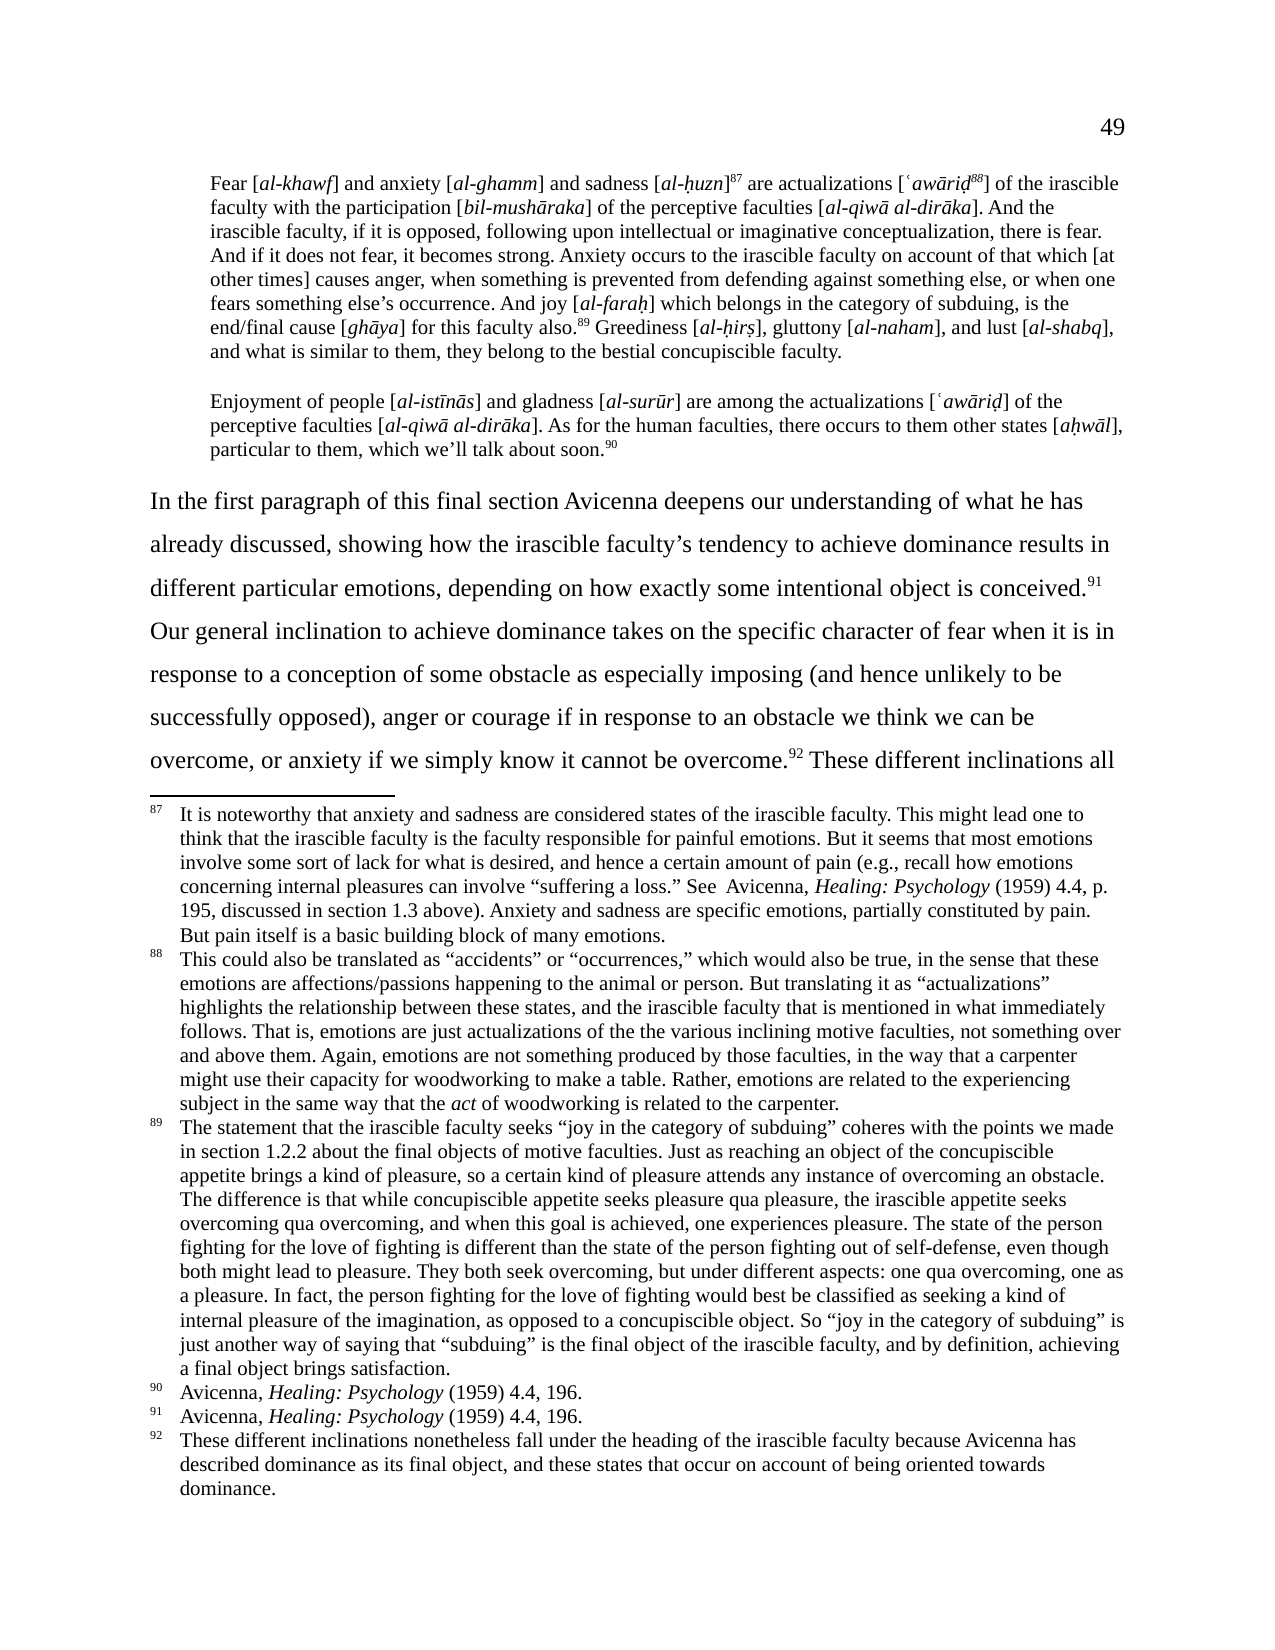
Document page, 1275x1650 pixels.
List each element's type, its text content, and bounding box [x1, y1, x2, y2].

text These different inclinations nonetheless fall under the heading of the irascible faculty because Avicenna has described dominance as its final object, and these states that occur on account of being oriented towards dominance. [150, 1428, 1125, 1500]
text Avicenna, Healing: Psychology (1959) 4.4, 196. [150, 1404, 1125, 1428]
text It is noteworthy that anxiety and sadness are considered states of the irascible faculty. This might lead one to think that the irascible faculty is the faculty responsible for painful emotions. But it seems that most emotions involve some sort of lack for what is desired, and hence a certain amount of pain (e.g., recall how emotions concerning internal pleasures can involve “suffering a loss.” See Avicenna, Healing: Psychology (1959) 4.4, p. 195, discussed in section 1.3 above). Anxiety and sadness are specific emotions, partially constituted by pain. But pain itself is a basic building block of many emotions. [150, 802, 1125, 947]
text Avicenna, Healing: Psychology (1959) 4.4, 196. [150, 1380, 1125, 1404]
text Fear [al-khawf] and anxiety [al-ghamm] and sadness [al-ḥuzn] are actualizations [ʿawāriḍ] of the irascible faculty with the participation [bil-mushāraka] of the perceptive faculties [al-qiwā al-dirāka]. And the irascible faculty, if it is opposed, following upon intellectual or imaginative conceptualization, there is fear. And if it does not fear, it becomes strong. Anxiety occurs to the irascible faculty on account of that which [at other times] causes anger, when something is prevented from defending against something else, or when one fears something else’s occurrence. And joy [al-faraḥ] which belongs in the category of subduing, is the end/final cause [ghāya] for this faculty also. Greediness [al-ḥirṣ], gluttony [al-naham], and lust [al-shabq], and what is similar to them, they belong to the bestial concupiscible faculty. [210, 171, 1125, 363]
text The statement that the irascible faculty seeks “joy in the category of subduing” coheres with the points we made in section 1.2.2 about the final objects of motive faculties. Just as reaching an object of the concupiscible appetite brings a kind of pleasure, so a certain kind of pleasure attends any instance of overcoming an obstacle. The difference is that while concupiscible appetite seeks pleasure qua pleasure, the irascible appetite seeks overcoming qua overcoming, and when this goal is achieved, one experiences pleasure. The state of the person fighting for the love of fighting is different than the state of the person fighting out of self-defense, even though both might lead to pleasure. They both seek overcoming, but under different aspects: one qua overcoming, one as a pleasure. In fact, the person fighting for the love of fighting would best be classified as seeking a kind of internal pleasure of the imagination, as opposed to a concupiscible object. So “joy in the category of subduing” is just another way of saying that “subduing” is the final object of the irascible faculty, and by definition, achieving a final object brings satisfaction. [150, 1115, 1125, 1380]
text This could also be translated as “accidents” or “occurrences,” which would also be true, in the sense that these emotions are affections/passions happening to the animal or person. But translating it as “actualizations” highlights the relationship between these states, and the irascible faculty that is mentioned in what immediately follows. That is, emotions are just actualizations of the the various inclining motive faculties, not something over and above them. Again, emotions are not something produced by those faculties, in the way that a carpenter might use their capacity for woodworking to make a table. Rather, emotions are related to the experiencing subject in the same way that the act of woodworking is related to the carpenter. [150, 947, 1125, 1115]
text Enjoyment of people [al-istīnās] and gladness [al-surūr] are among the actualizations [ʿawāriḍ] of the perceptive faculties [al-qiwā al-dirāka]. As for the human faculties, there occurs to them other states [aḥwāl], particular to them, which we’ll talk about soon. [210, 389, 1125, 461]
text In the first paragraph of this final section Avicenna deepens our understanding of what he has already discussed, showing how the irascible faculty’s tendency to achieve dominance results in different particular emotions, depending on how exactly some intentional object is conceived. Our general inclination to achieve dominance takes on the specific character of fear when it is in response to a conception of some obstacle as especially imposing (and hence unlikely to be successfully opposed), anger or courage if in response to an obstacle we think we can be overcome, or anxiety if we simply know it cannot be overcome. These different inclinations all [150, 486, 1125, 774]
